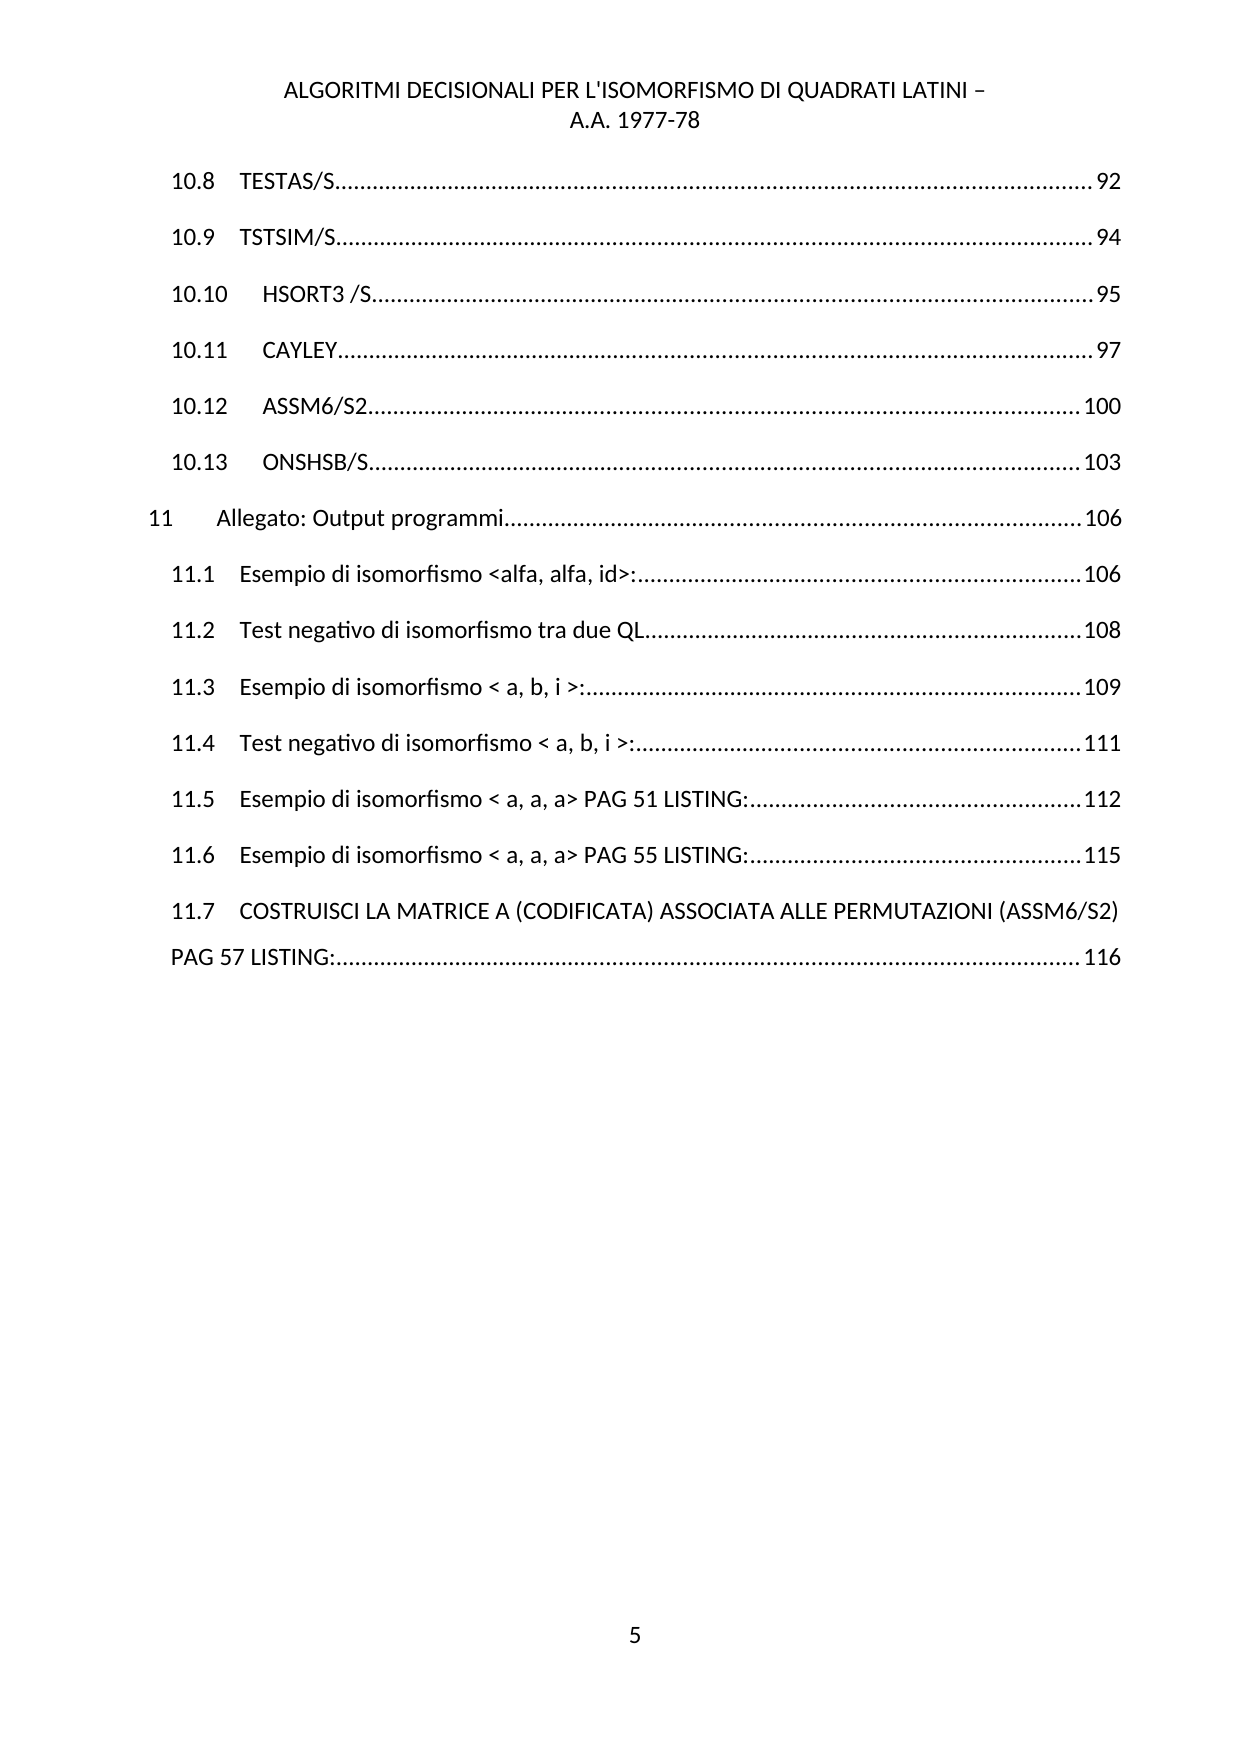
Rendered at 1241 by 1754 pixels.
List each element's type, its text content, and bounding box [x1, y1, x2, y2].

text 11.1 Esempio di isomorfismo <alfa, alfa, id>: 106 [171, 558, 1122, 589]
text 11.4 Test negativo di isomorfismo < a, b, i >: 111 [171, 727, 1122, 757]
text 11.6 Esempio di isomorfismo < a, a, a> PAG 55 LISTING: 115 [171, 839, 1122, 870]
text 10.9 TSTSIM/S 94 [171, 222, 1122, 252]
text 11.2 Test negativo di isomorfismo tra due QL 108 [171, 614, 1122, 645]
text 11 Allegato: Output programmi 106 [148, 502, 1122, 533]
text 11.3 Esempio di isomorfismo < a, b, i >: 109 [171, 671, 1122, 701]
text 10.12 ASSM6/S2 100 [171, 390, 1122, 421]
text 11.5 Esempio di isomorfismo < a, a, a> PAG 51 LISTING: 112 [171, 783, 1122, 813]
text 10.10 HSORT3 /S 95 [171, 278, 1122, 308]
text 11.7 COSTRUISCI LA MATRICE A (CODIFICATA) ASSOCIATA ALLE PERMUTAZIONI (ASSM6/S2) PAG 57 LISTING: 116 [171, 895, 1122, 972]
text 10.11 CAYLEY 97 [171, 334, 1122, 364]
text 10.13 ONSHSB/S 103 [171, 446, 1122, 477]
text 10.8 TESTAS/S 92 [171, 165, 1122, 196]
